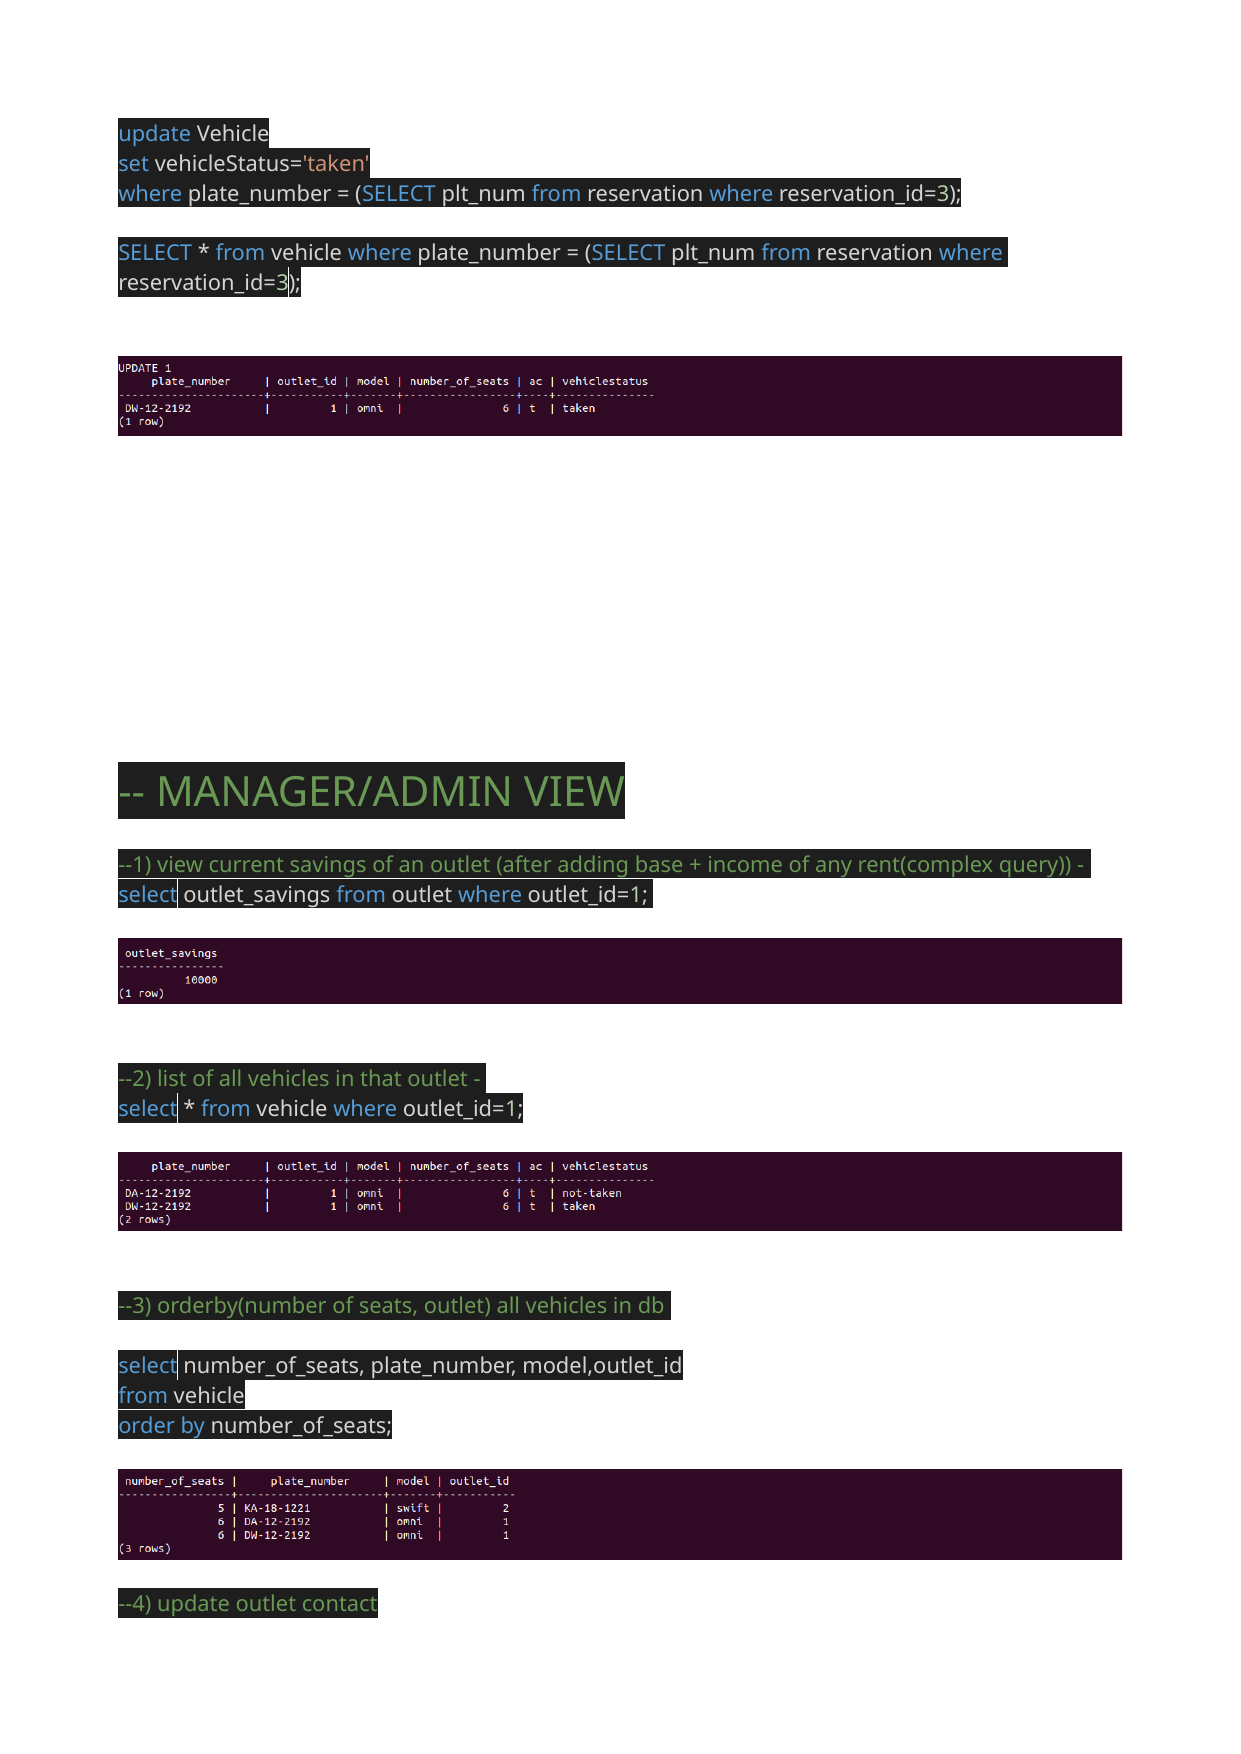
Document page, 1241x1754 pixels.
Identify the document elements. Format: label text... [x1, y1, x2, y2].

text select number_of_seats, plate_number, model,outlet_id [118, 1350, 1122, 1380]
text update Vehicle [118, 118, 1122, 148]
text set vehicleStatus='taken' [118, 148, 1122, 178]
text --1) view current savings of an outlet (after adding base + income of any rent(complex query)) - [118, 849, 1122, 878]
picture [118, 938, 1123, 1004]
text where plate_number = (SELECT plt_num from reservation where reservation_id=3); [118, 178, 1122, 207]
text --3) orderby(number of seats, outlet) all vehicles in db [118, 1291, 1122, 1320]
text --2) list of all vehicles in that outlet - [118, 1063, 1122, 1093]
text from vehicle [118, 1380, 1122, 1409]
text select outlet_savings from outlet where outlet_id=1; [118, 878, 1122, 908]
text SELECT * from vehicle where plate_number = (SELECT plt_num from reservation where reservation_id=3); [118, 237, 1122, 297]
text select * from vehicle where outlet_id=1; [118, 1093, 1122, 1123]
text -- MANAGER/ADMIN VIEW [118, 762, 1122, 819]
text --4) update outlet contact [118, 1588, 1122, 1618]
picture [118, 1469, 1123, 1560]
text order by number_of_seats; [118, 1409, 1122, 1439]
picture [118, 356, 1123, 436]
picture [118, 1152, 1123, 1231]
